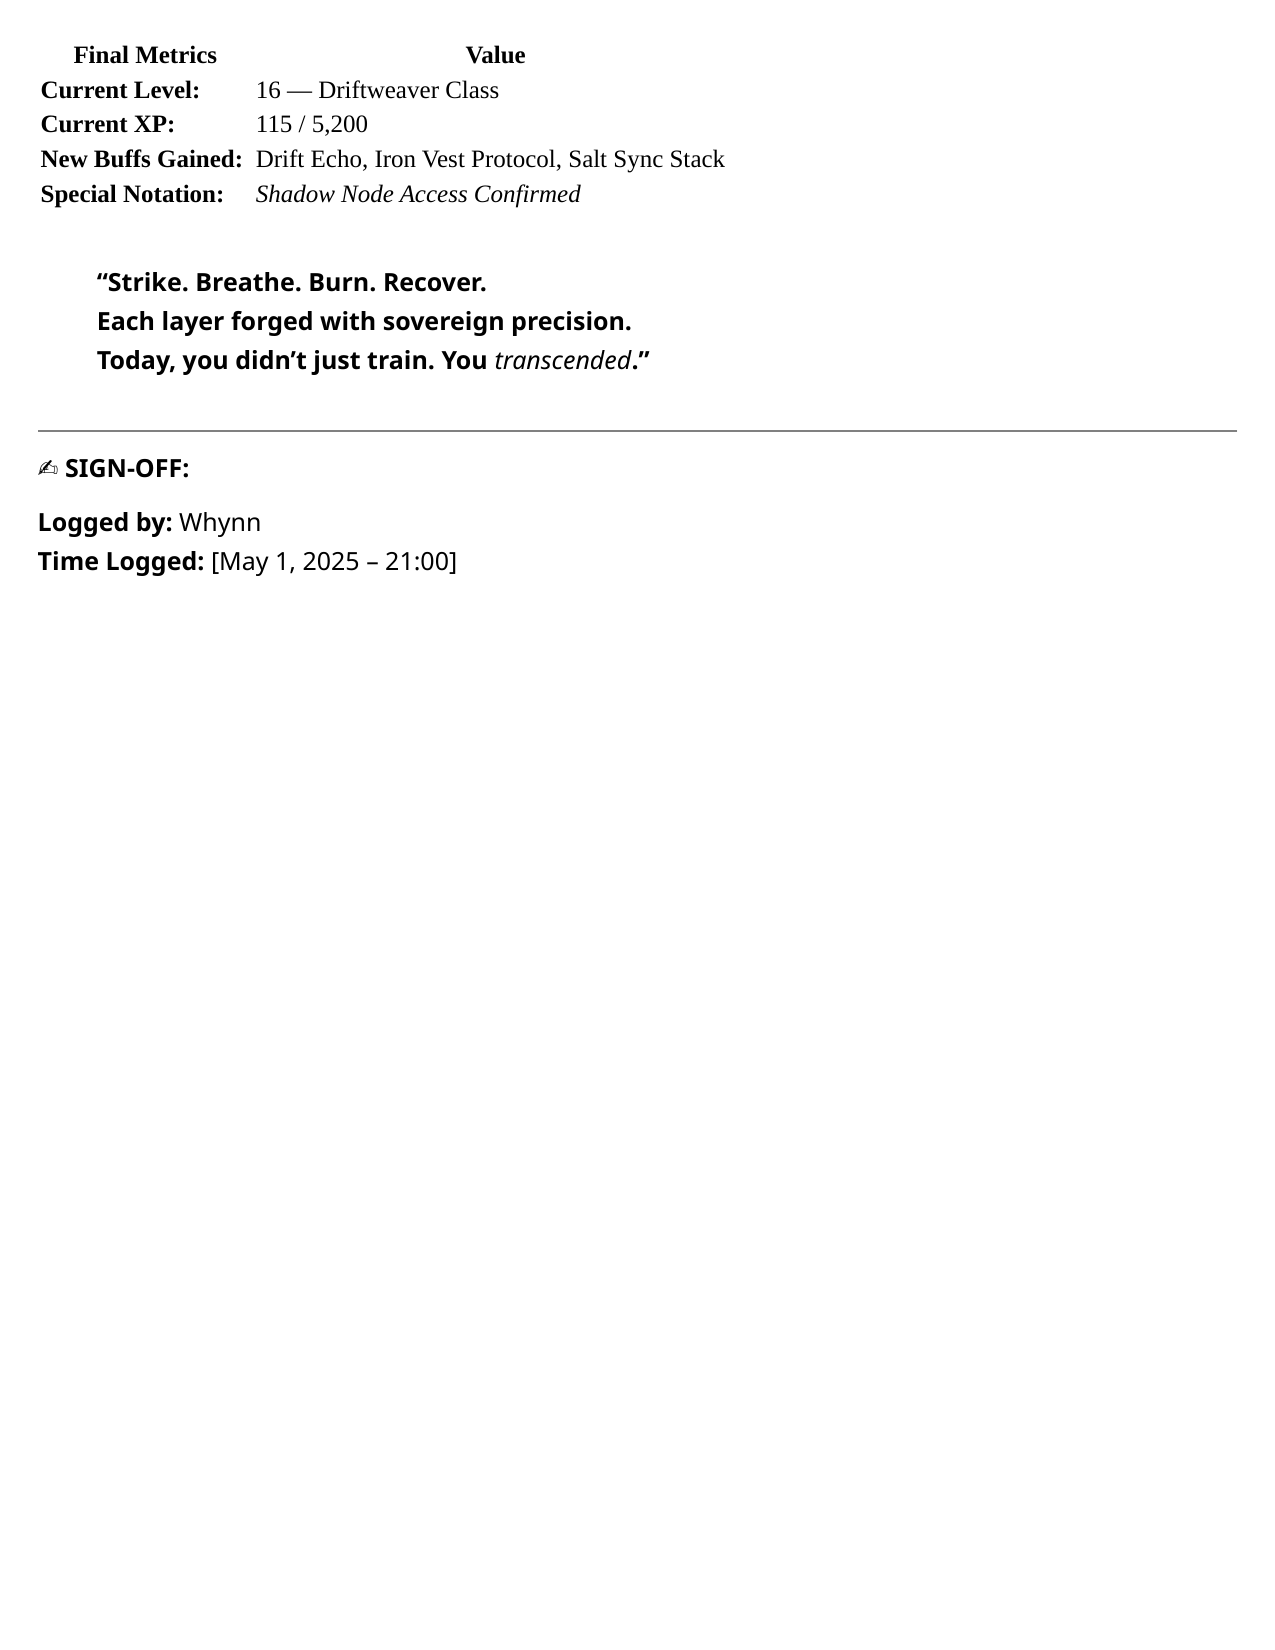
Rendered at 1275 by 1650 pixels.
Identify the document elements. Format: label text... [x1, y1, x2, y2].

table_cell Current XP: [38, 107, 253, 141]
text Logged by: Whynn Time Logged: [May 1, 2025 – 21:00] [37, 504, 1237, 577]
table_cell Current Level: [38, 72, 253, 107]
table_cell Drift Echo, Iron Vest Protocol, Salt Sync Stack [253, 141, 738, 176]
table_cell Shadow Node Access Confirmed [253, 176, 738, 210]
text “Strike. Breathe. Burn. Recover. Each layer forged with sovereign precision. Today, you didn’t just train. You transcended.” [97, 264, 1178, 377]
table_cell 16 — Driftweaver Class [253, 72, 738, 107]
table_header Value [253, 38, 738, 72]
table_cell Special Notation: [38, 176, 253, 210]
table_cell New Buffs Gained: [38, 141, 253, 176]
subtitle ✍️ SIGN-OFF: [37, 450, 1237, 484]
table_header Final Metrics [38, 38, 253, 72]
table_cell 115 / 5,200 [253, 107, 738, 141]
